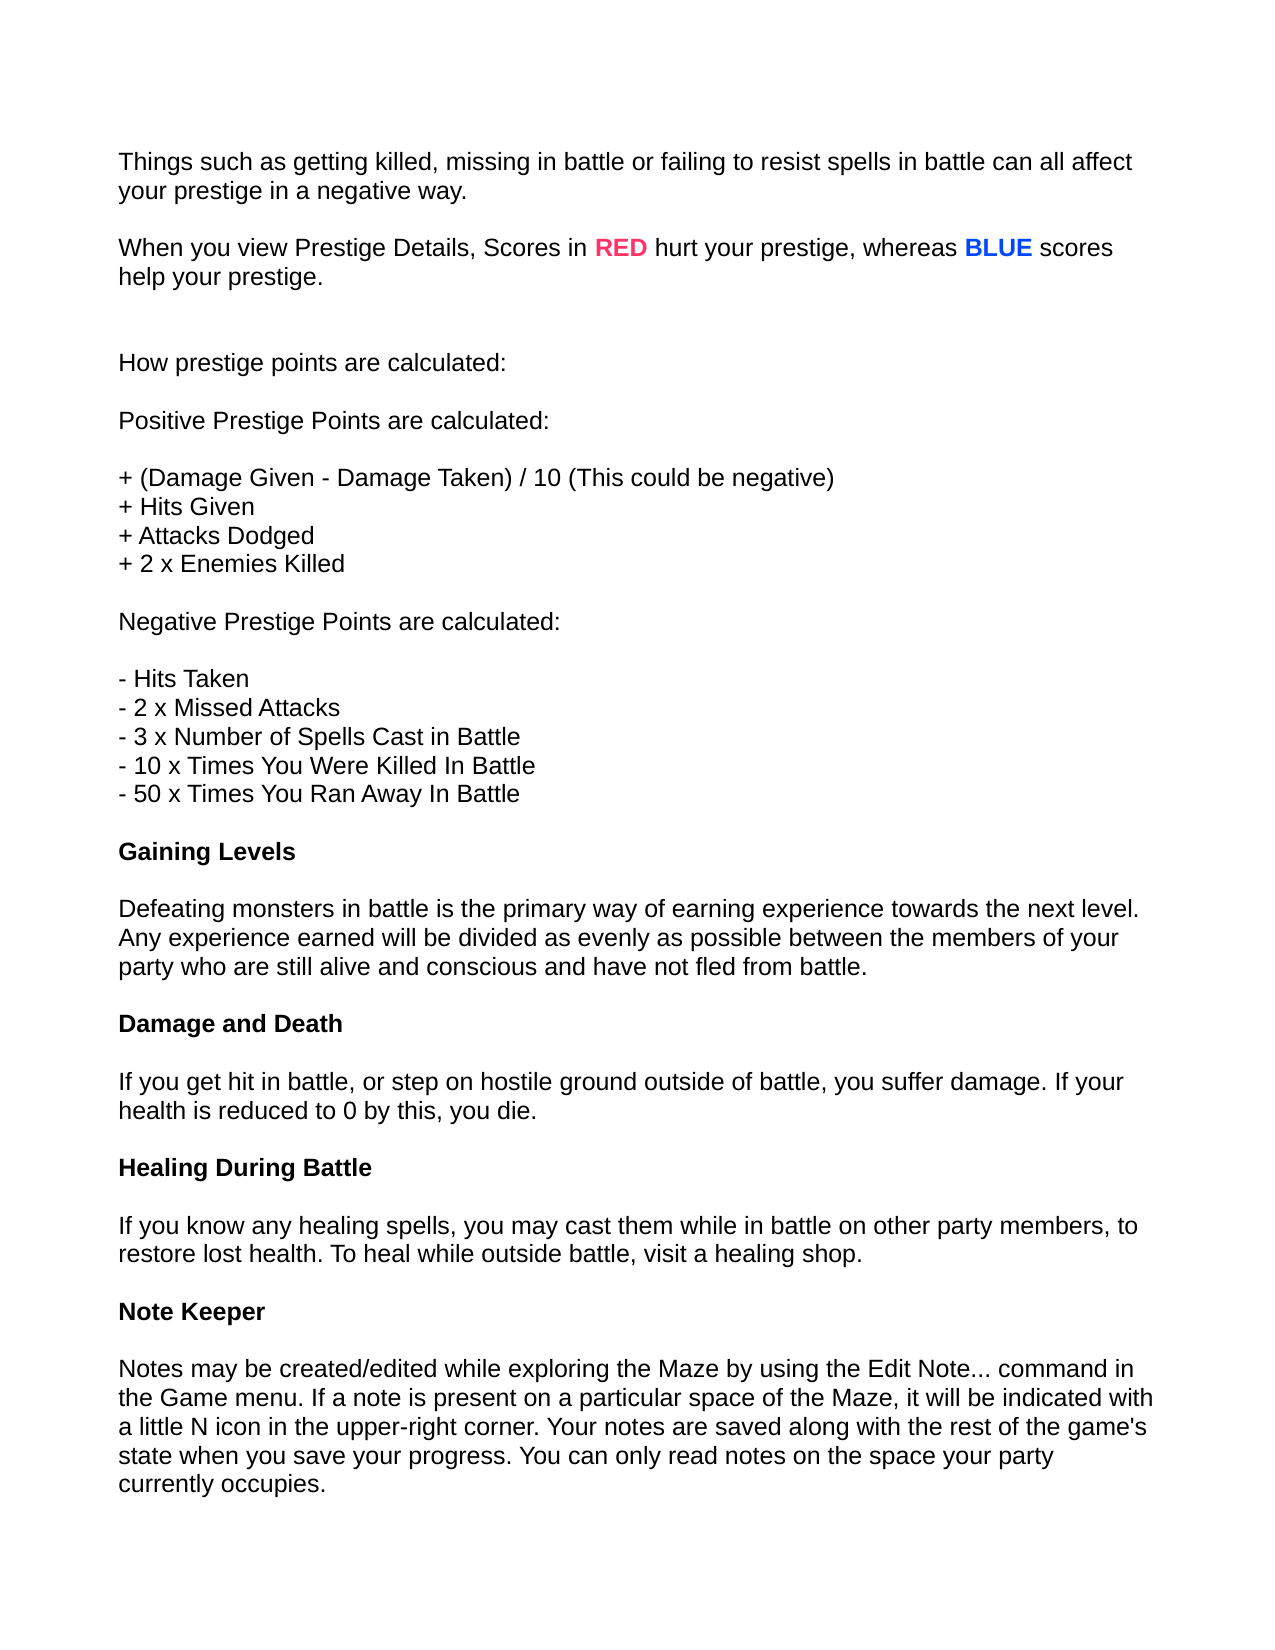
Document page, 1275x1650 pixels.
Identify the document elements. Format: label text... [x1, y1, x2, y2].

text How prestige points are calculated: [118, 348, 1157, 377]
text Defeating monsters in battle is the primary way of earning experience towards the next level. Any experience earned will be divided as evenly as possible between the members of your party who are still alive and conscious and have not fled from battle. [118, 894, 1157, 981]
text + (Damage Given - Damage Taken) / 10 (This could be negative) [118, 463, 1157, 492]
text + Hits Given [118, 492, 1157, 521]
text + 2 x Enemies Killed [118, 549, 1157, 578]
text Positive Prestige Points are calculated: [118, 406, 1157, 434]
text If you know any healing spells, you may cast them while in battle on other party members, to restore lost health. To heal while outside battle, visit a healing shop. [118, 1211, 1157, 1268]
text - 10 x Times You Were Killed In Battle [118, 751, 1157, 779]
text Damage and Death [118, 1009, 1157, 1038]
text If you get hit in battle, or step on hostile ground outside of battle, you suffer damage. If your health is reduced to 0 by this, you die. [118, 1067, 1157, 1124]
text Note Keeper [118, 1297, 1157, 1326]
text Negative Prestige Points are calculated: [118, 607, 1157, 636]
text - Hits Taken [118, 664, 1157, 693]
text Gaining Levels [118, 837, 1157, 866]
text When you view Prestige Details, Scores in RED hurt your prestige, whereas BLUE scores help your prestige. [118, 233, 1157, 291]
text - 2 x Missed Attacks [118, 693, 1157, 722]
text - 50 x Times You Ran Away In Battle [118, 779, 1157, 808]
text Healing During Battle [118, 1153, 1157, 1182]
text + Attacks Dodged [118, 521, 1157, 549]
text - 3 x Number of Spells Cast in Battle [118, 722, 1157, 751]
text Notes may be created/edited while exploring the Maze by using the Edit Note... command in the Game menu. If a note is present on a particular space of the Maze, it will be indicated with a little N icon in the upper-right corner. Your notes are saved along with the rest of the game's state when you save your progress. You can only read notes on the space your party currently occupies. [118, 1354, 1157, 1498]
text Things such as getting killed, missing in battle or failing to resist spells in battle can all affect your prestige in a negative way. [118, 147, 1157, 204]
